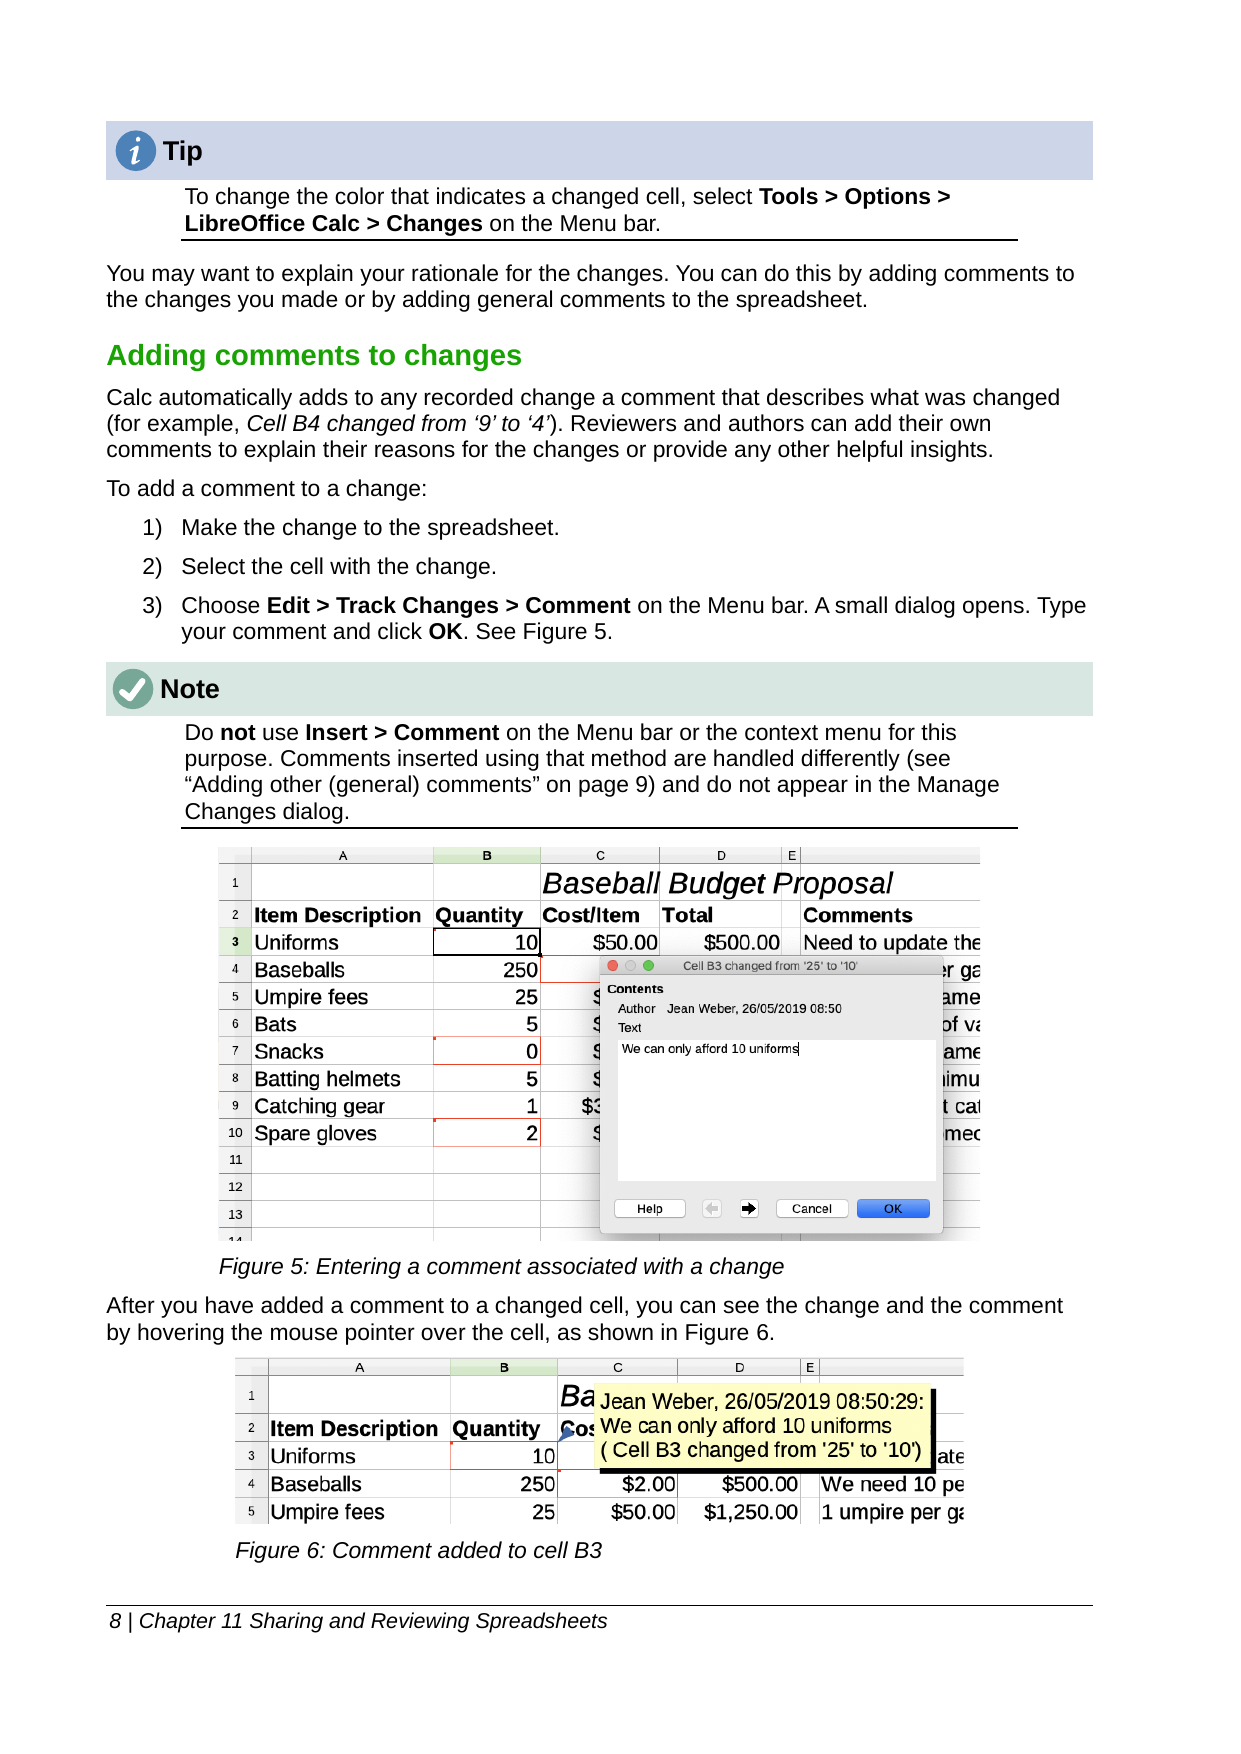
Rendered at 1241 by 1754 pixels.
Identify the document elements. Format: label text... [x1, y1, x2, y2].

text Figure 5: Entering a comment associated with a change [219, 1253, 980, 1280]
subtitle Tip [106, 121, 1093, 180]
picture [218, 847, 980, 1241]
subtitle Note [106, 662, 1093, 716]
list Choose Edit > Track Changes > Comment on the Menu bar. A small dialog opens. Type your comment and click OK. See Figure 5. [162, 592, 1093, 644]
text After you have added a comment to a changed cell, you can see the change and the comment by hovering the mouse pointer over the cell, as shown in Figure 6. [106, 1292, 1093, 1345]
subtitle Adding comments to changes [106, 338, 1093, 371]
text Do not use Insert > Comment on the Menu bar or the context menu for this purpose. Comments inserted using that method are handled differently (see “Adding other (general) comments” on page 9) and do not appear in the Manage Changes dialog. [181, 716, 1018, 827]
picture [235, 1357, 964, 1524]
list Select the cell with the change. [162, 553, 1093, 579]
text Figure 6: Comment added to cell B3 [235, 1537, 964, 1563]
text To change the color that indicates a changed cell, select Tools > Options > LibreOffice Calc > Changes on the Menu bar. [181, 180, 1018, 239]
text Calc automatically adds to any recorded change a comment that describes what was changed (for example, Cell B4 changed from ‘9’ to ‘4’). Reviewers and authors can add their own comments to explain their reasons for the changes or provide any other helpful insights. [106, 384, 1093, 463]
list Make the change to the spreadsheet. [162, 514, 1093, 540]
text You may want to explain your rationale for the changes. You can do this by adding comments to the changes you made or by adding general comments to the spreadsheet. [106, 260, 1093, 313]
list To add a comment to a change: [106, 475, 1093, 502]
